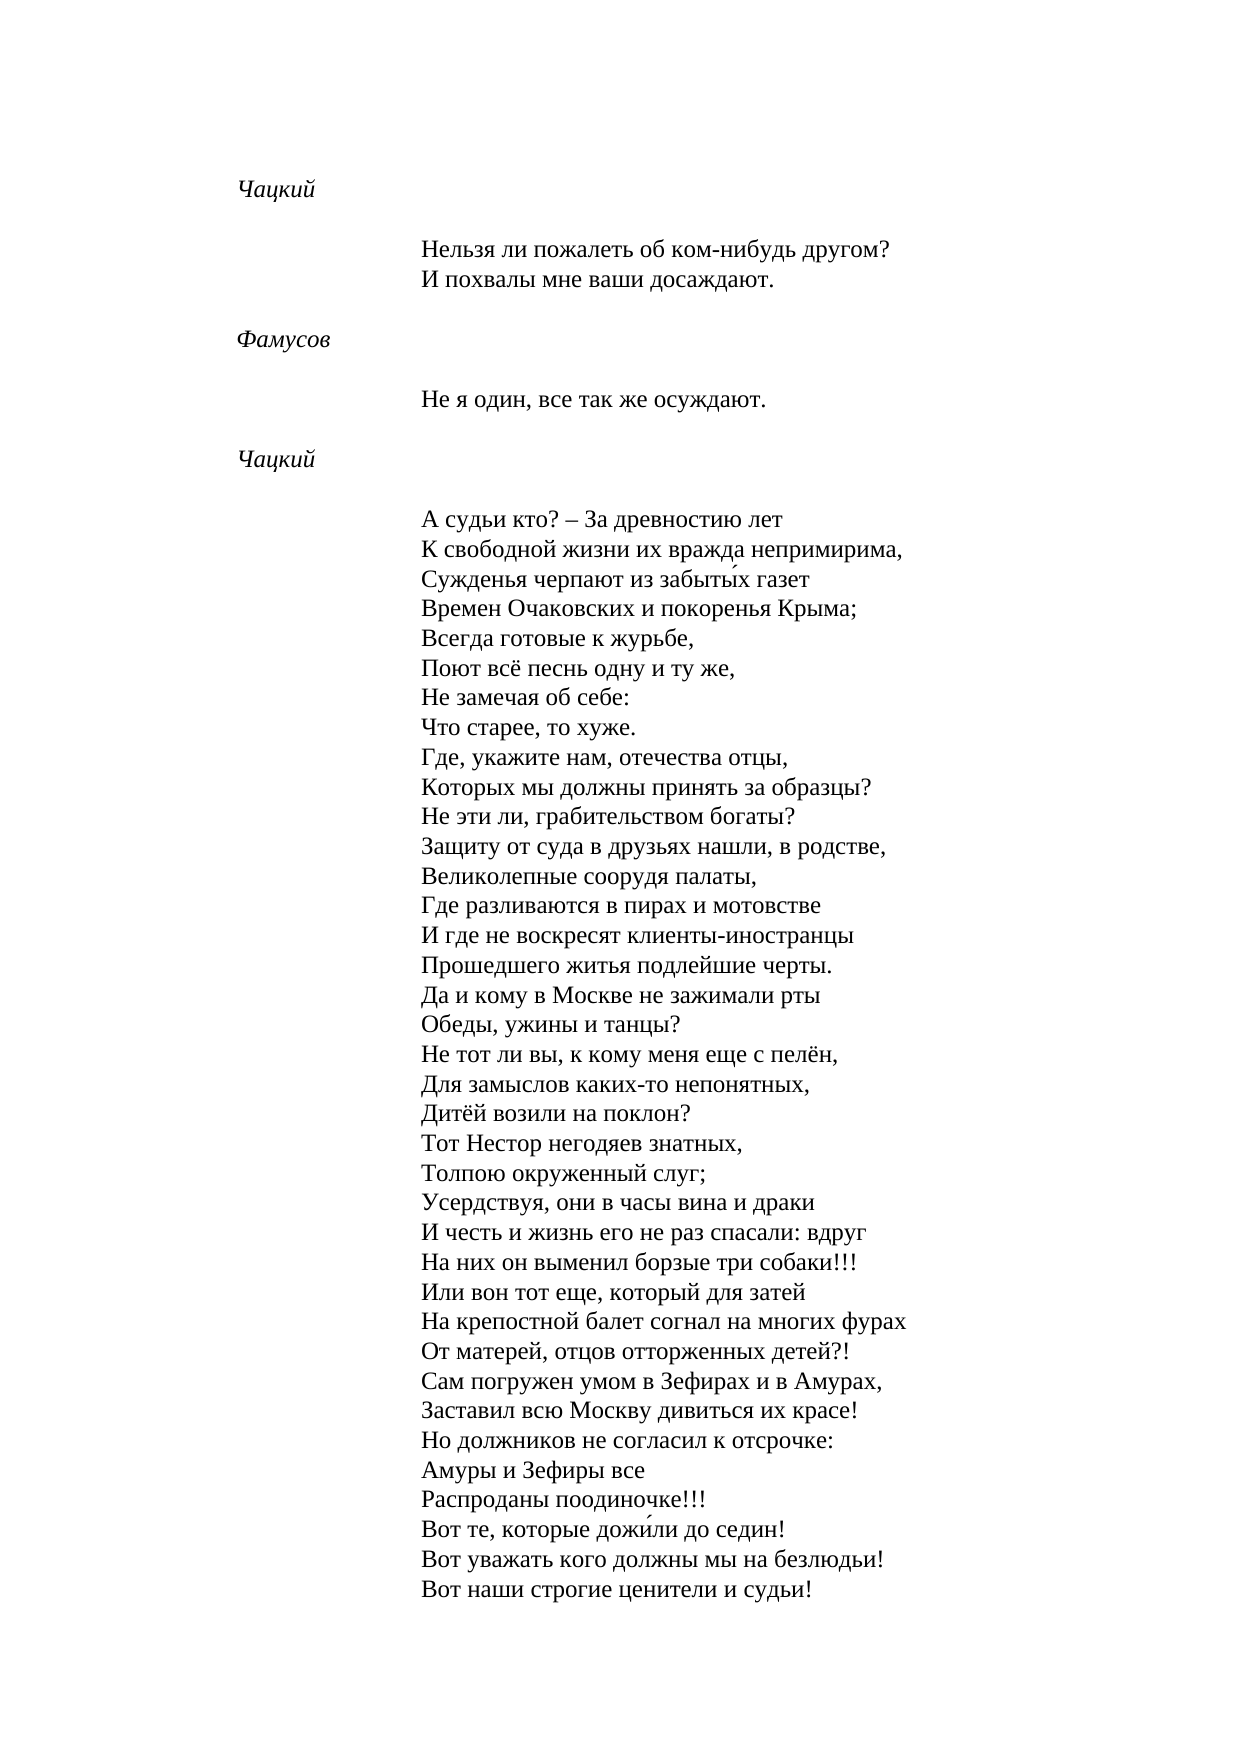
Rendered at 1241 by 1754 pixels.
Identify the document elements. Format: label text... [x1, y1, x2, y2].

text Распроданы поодиночке!!! [421, 1484, 1167, 1513]
text К свободной жизни их вражда непримирима, Сужденья черпают из забыты́х газет [421, 534, 945, 592]
text И где не воскресят клиенты-иностранцы Прошедшего житья подлейшие черты. [421, 921, 856, 979]
text Нельзя ли пожалеть об ком-нибудь другом? И похвалы мне ваши досаждают. [421, 234, 892, 293]
text Что старее, то хуже. [421, 712, 1167, 741]
text Времен Очаковских и покоренья Крыма; Всегда готовые к журьбе, [421, 593, 892, 652]
text Где разливаются в пирах и мотовстве [421, 891, 1167, 919]
text И честь и жизнь его не раз спасали: вдруг На них он выменил борзые три собаки!!! Или вон тот еще, который для затей [421, 1217, 892, 1305]
text Тот Нестор негодяев знатных, Толпою окруженный слуг; Усердствуя, они в часы вина и драки [421, 1128, 817, 1216]
text На крепостной балет согнал на многих фурах От матерей, отцов отторженных детей?! [421, 1306, 908, 1365]
text Вот те, которые дожи́ли до седин! [421, 1514, 1167, 1543]
text Но должников не согласил к отсрочке: Амуры и Зефиры все [421, 1425, 892, 1483]
text Чацкий [236, 174, 1167, 203]
text А судьи кто? – За древностию лет [421, 504, 1167, 533]
text Вот уважать кого должны мы на безлюдьи! Вот наши строгие ценители и судьи! [421, 1544, 886, 1603]
text Чацкий [236, 444, 1167, 473]
text Поют всё песнь одну и ту же, Не замечая об себе: [421, 653, 758, 711]
text Где, укажите нам, отечества отцы, Которых мы должны принять за образцы? Не эти ли, грабительством богаты? [421, 742, 877, 830]
text Не я один, все так же осуждают. [421, 384, 1167, 413]
text Не тот ли вы, к кому меня еще с пелён, Для замыслов каких-то непонятных, Дитёй возили на поклон? [421, 1039, 856, 1127]
text Да и кому в Москве не зажимали рты Обеды, ужины и танцы? [421, 980, 892, 1038]
text Защиту от суда в друзьях нашли, в родстве, Великолепные соорудя палаты, [421, 831, 892, 889]
text Фамусов [236, 324, 1167, 353]
text Сам погружен умом в Зефирах и в Амурах, Заставил всю Москву дивиться их красе! [421, 1366, 892, 1424]
